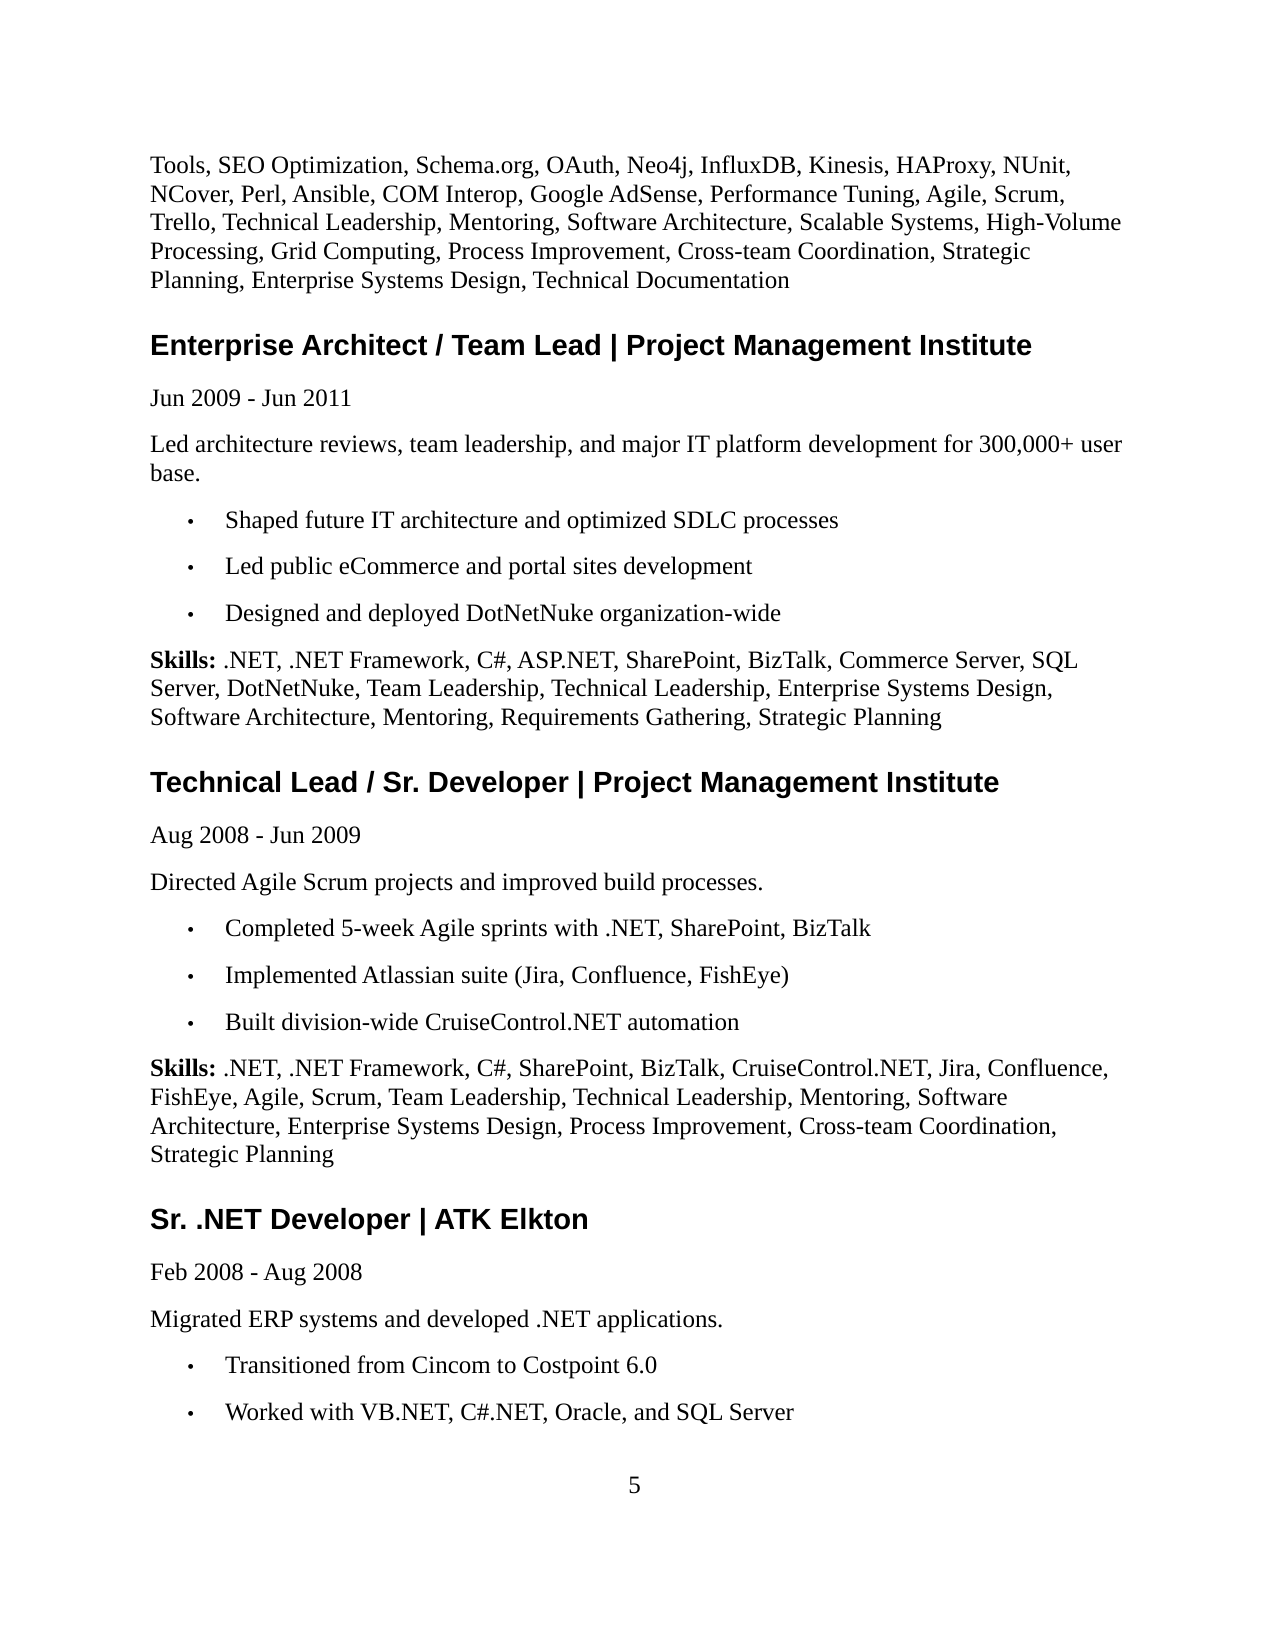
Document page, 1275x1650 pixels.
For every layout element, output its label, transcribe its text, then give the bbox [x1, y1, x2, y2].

list Built division-wide CruiseControl.NET automation [187, 1007, 1125, 1035]
text Led architecture reviews, team leadership, and major IT platform development for 300,000+ user base. [150, 429, 1125, 487]
text Migrated ERP systems and developed .NET applications. [150, 1304, 1125, 1333]
list Led public eCommerce and portal sites development [187, 551, 1125, 580]
text Tools, SEO Optimization, Schema.org, OAuth, Neo4j, InfluxDB, Kinesis, HAProxy, NUnit, NCover, Perl, Ansible, COM Interop, Google AdSense, Performance Tuning, Agile, Scrum, Trello, Technical Leadership, Mentoring, Software Architecture, Scalable Systems, High-Volume Processing, Grid Computing, Process Improvement, Cross-team Coordination, Strategic Planning, Enterprise Systems Design, Technical Documentation [150, 150, 1125, 294]
text Skills: .NET, .NET Framework, C#, ASP.NET, SharePoint, BizTalk, Commerce Server, SQL Server, DotNetNuke, Team Leadership, Technical Leadership, Enterprise Systems Design, Software Architecture, Mentoring, Requirements Gathering, Strategic Planning [150, 645, 1125, 731]
list Shaped future IT architecture and optimized SDLC processes [187, 505, 1125, 533]
list Worked with VB.NET, C#.NET, Oracle, and SQL Server [187, 1397, 1125, 1426]
list Transitioned from Cincom to Costpoint 6.0 [187, 1351, 1125, 1379]
text Directed Agile Scrum projects and improved build processes. [150, 867, 1125, 895]
list Designed and deployed DotNetNuke organization-wide [187, 598, 1125, 627]
list Implemented Atlassian suite (Jira, Confluence, FishEye) [187, 960, 1125, 989]
text Jun 2009 - Jun 2011 [150, 383, 1125, 411]
list Completed 5-week Agile sprints with .NET, SharePoint, BizTalk [187, 913, 1125, 942]
subtitle Technical Lead / Sr. Developer | Project Management Institute [150, 765, 1125, 798]
subtitle Sr. .NET Developer | ATK Elkton [150, 1202, 1125, 1236]
text Feb 2008 - Aug 2008 [150, 1257, 1125, 1286]
subtitle Enterprise Architect / Team Lead | Project Management Institute [150, 328, 1125, 361]
text Skills: .NET, .NET Framework, C#, SharePoint, BizTalk, CruiseControl.NET, Jira, Confluence, FishEye, Agile, Scrum, Team Leadership, Technical Leadership, Mentoring, Software Architecture, Enterprise Systems Design, Process Improvement, Cross-team Coordination, Strategic Planning [150, 1053, 1125, 1168]
text Aug 2008 - Jun 2009 [150, 820, 1125, 849]
